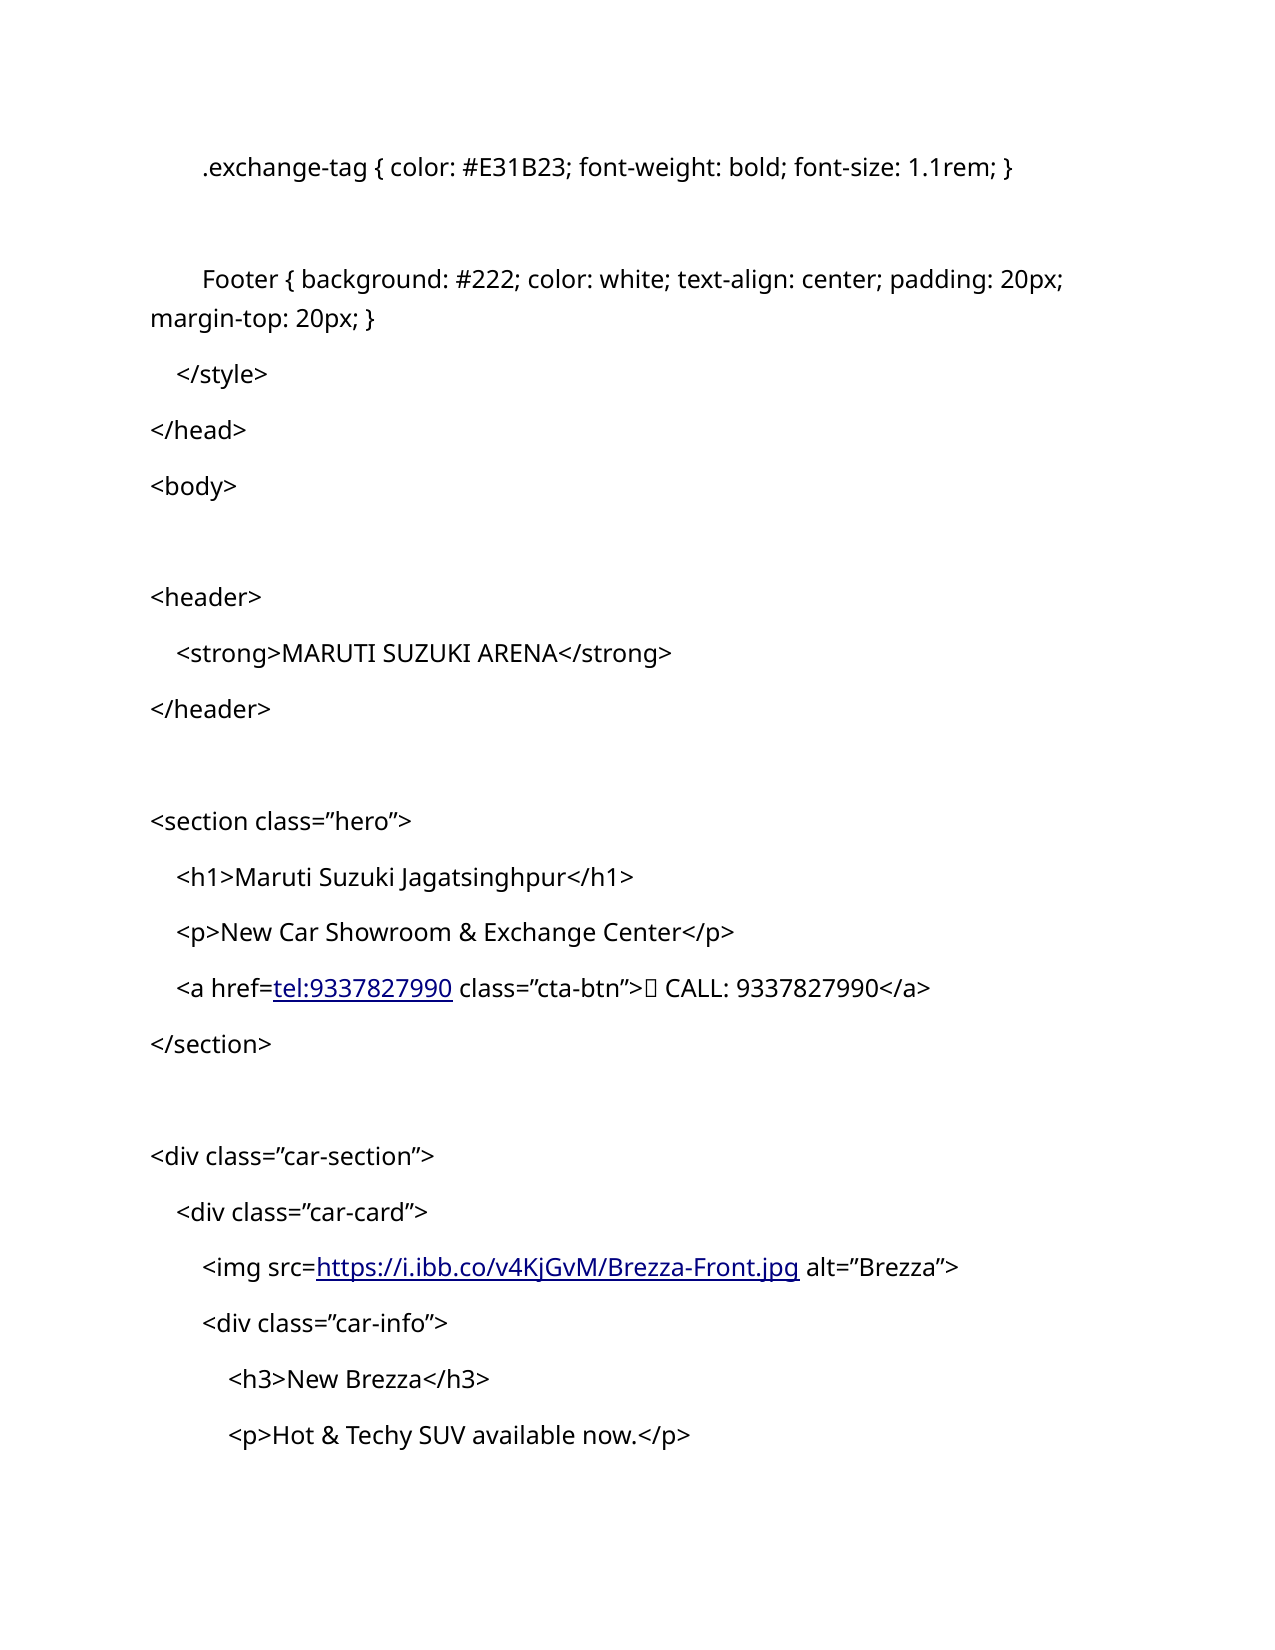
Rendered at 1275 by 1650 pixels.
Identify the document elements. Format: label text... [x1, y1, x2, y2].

text </style> [150, 357, 1125, 391]
text </head> [150, 412, 1125, 447]
text <h3>New Brezza</h3> [150, 1362, 1125, 1396]
text </header> [150, 692, 1125, 726]
text <div class=”car-card”> [150, 1194, 1125, 1228]
text <section class=”hero”> [150, 803, 1125, 837]
text <header> [150, 580, 1125, 614]
text <p>New Car Showroom & Exchange Center</p> [150, 915, 1125, 949]
text <strong>MARUTI SUZUKI ARENA</strong> [150, 636, 1125, 670]
text </section> [150, 1027, 1125, 1061]
text <div class=”car-section”> [150, 1138, 1125, 1172]
text <img src=https://i.ibb.co/v4KjGvM/Brezza-Front.jpg alt=”Brezza”> [150, 1250, 1125, 1284]
text <body> [150, 468, 1125, 502]
text .exchange-tag { color: #E31B23; font-weight: bold; font-size: 1.1rem; } [150, 150, 1125, 184]
text <div class=”car-info”> [150, 1306, 1125, 1340]
text <p>Hot & Techy SUV available now.</p> [150, 1417, 1125, 1452]
text <h1>Maruti Suzuki Jagatsinghpur</h1> [150, 859, 1125, 893]
text <a href=tel:9337827990 class=”cta-btn”>📞 CALL: 9337827990</a> [150, 971, 1125, 1005]
text Footer { background: #222; color: white; text-align: center; padding: 20px; margin-top: 20px; } [150, 262, 1125, 335]
